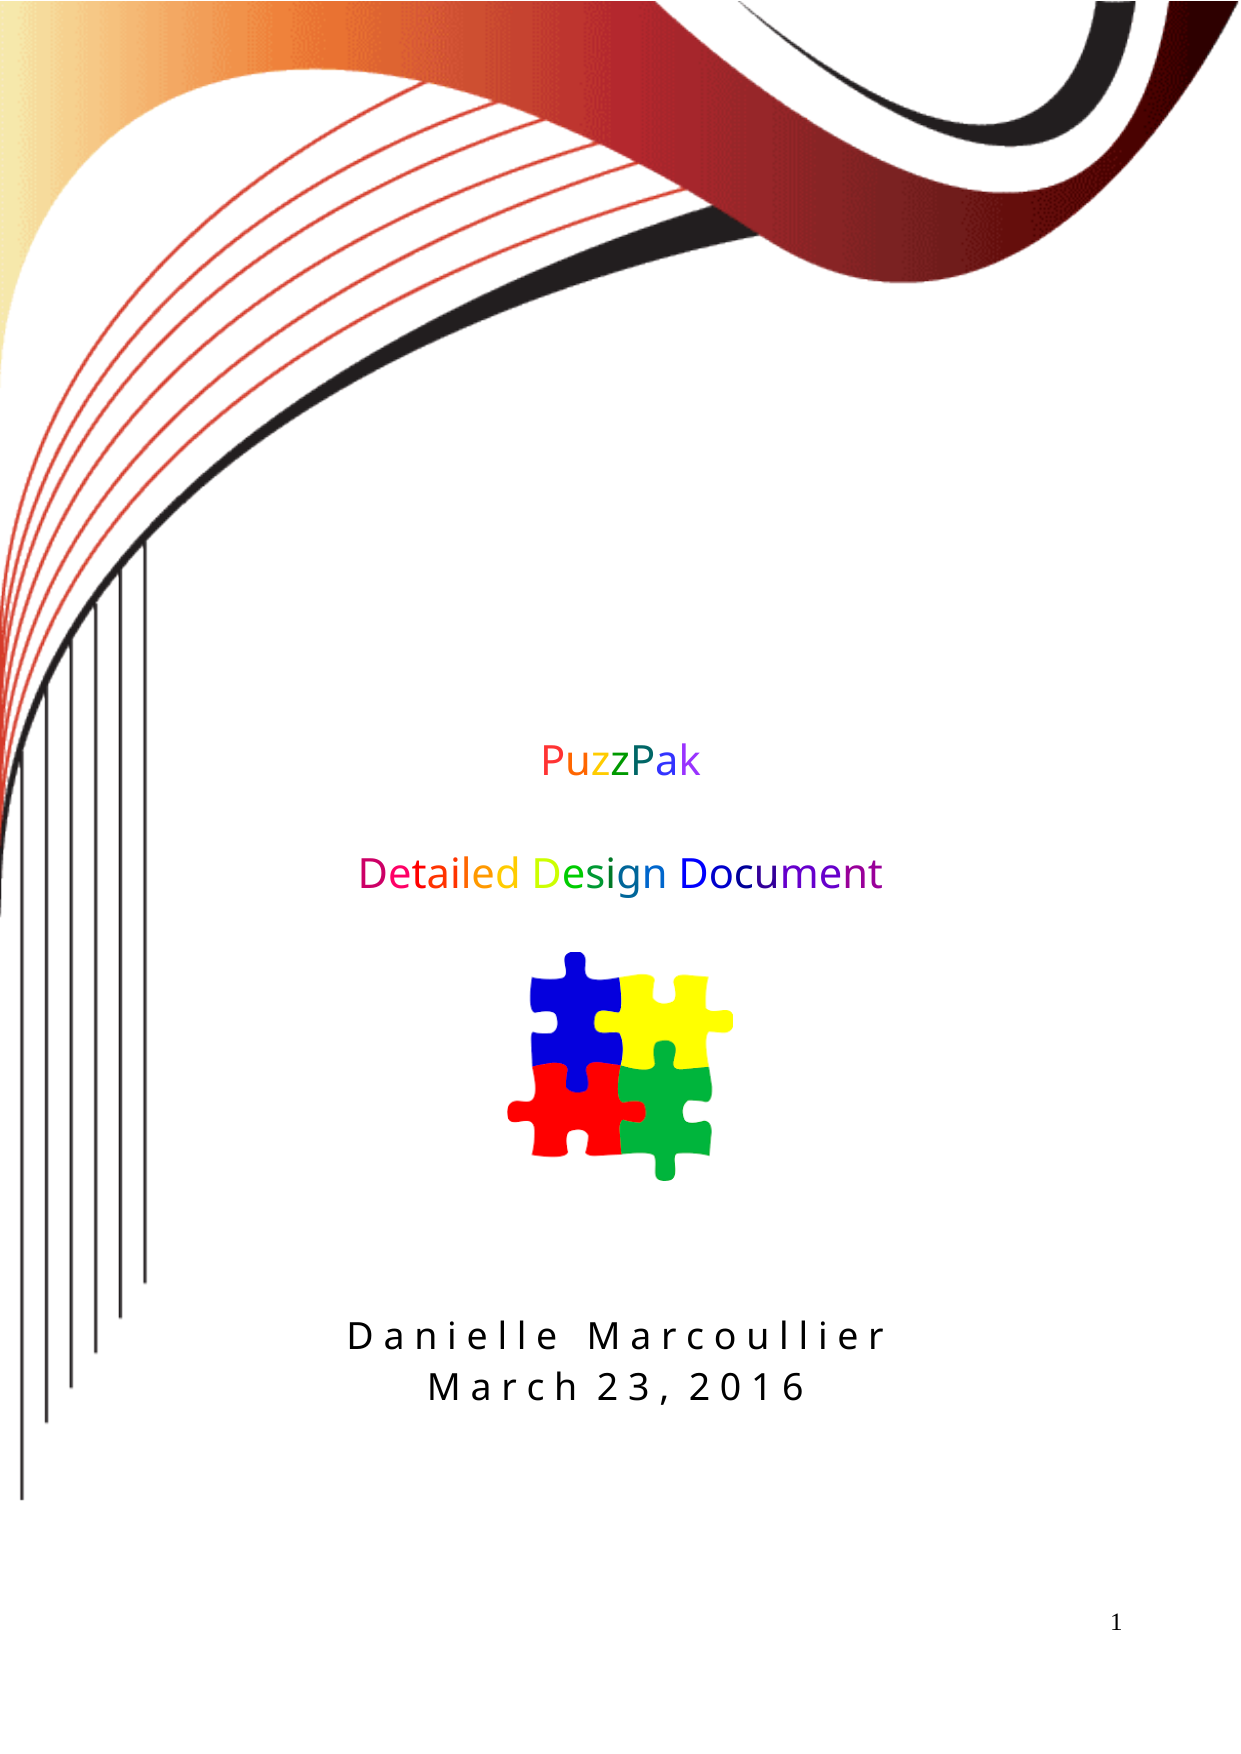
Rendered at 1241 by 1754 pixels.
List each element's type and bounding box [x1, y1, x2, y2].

picture [0, 1, 1241, 1505]
